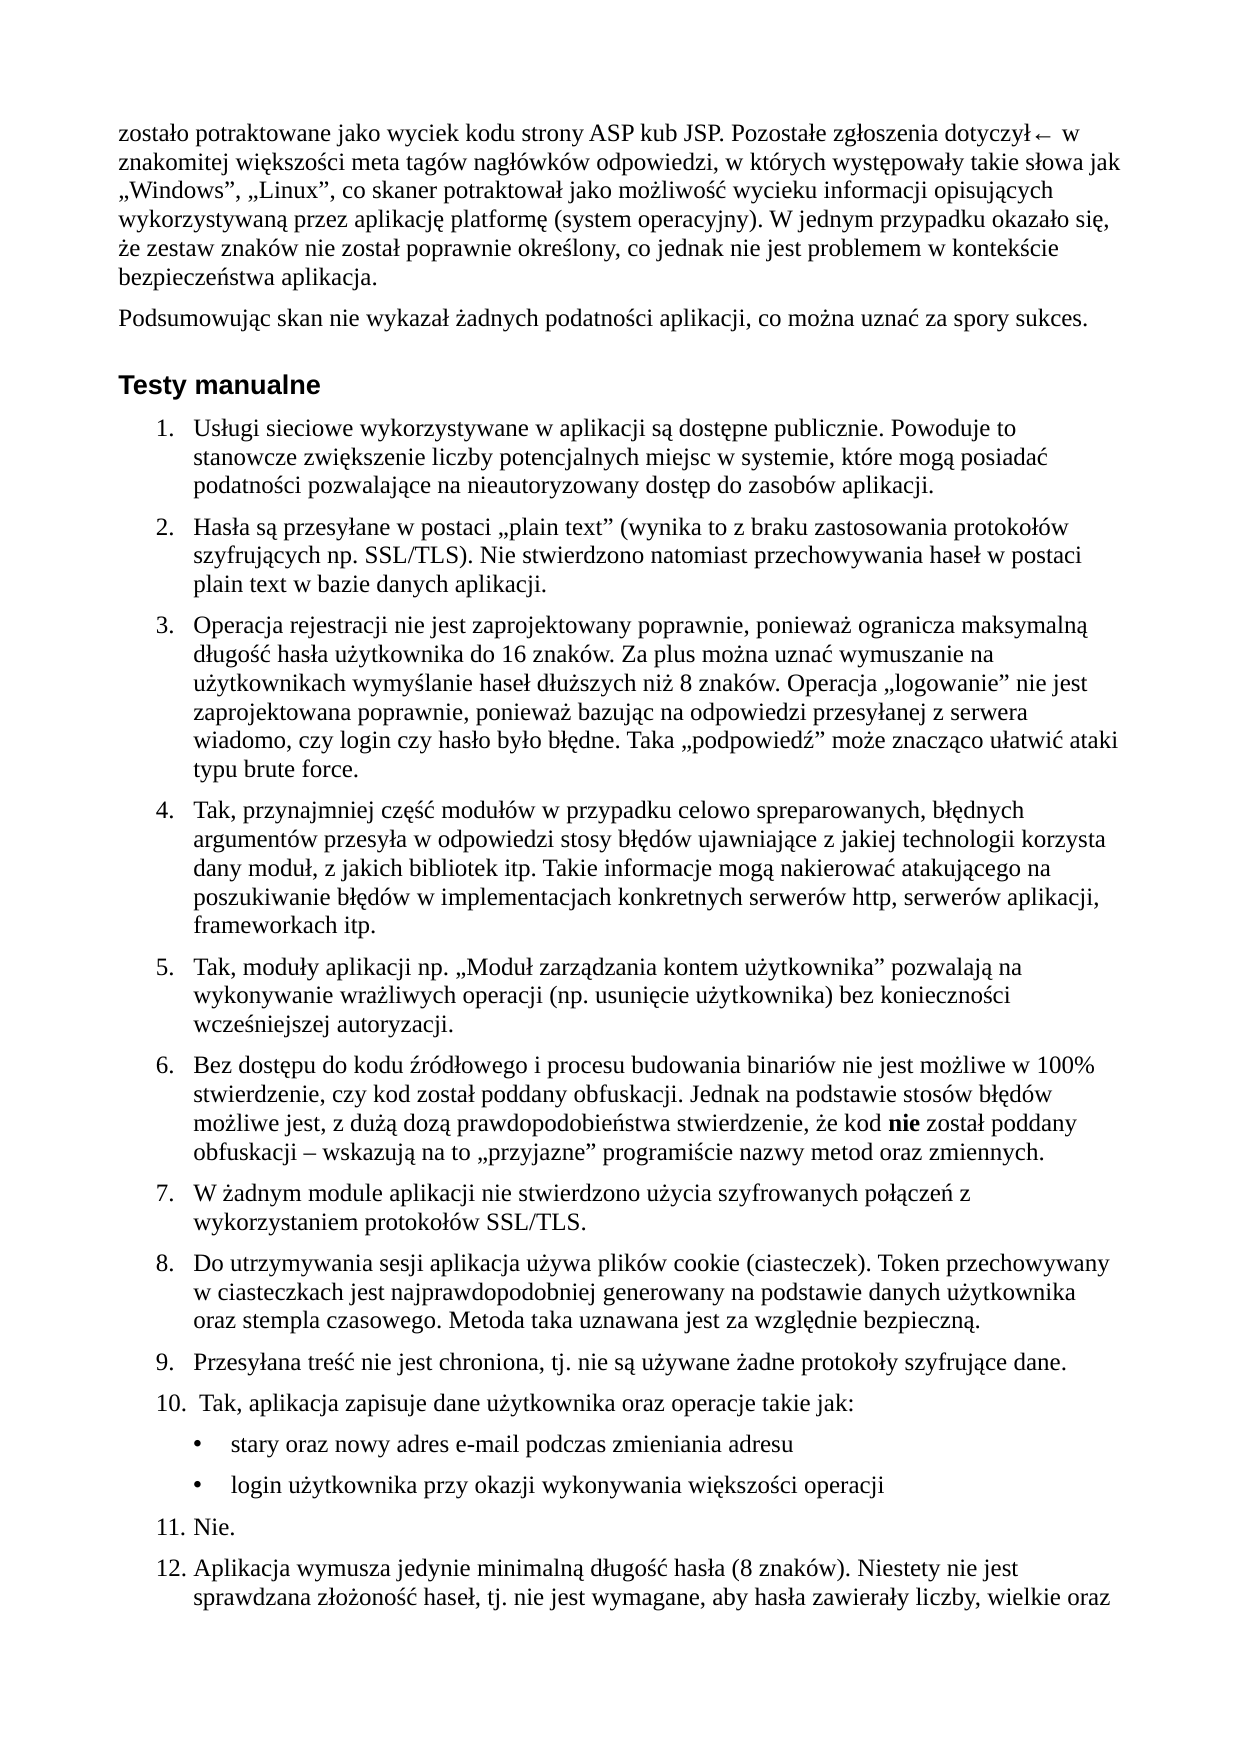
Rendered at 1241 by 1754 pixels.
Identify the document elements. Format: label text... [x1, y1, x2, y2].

list Tak, moduły aplikacji np. „Moduł zarządzania kontem użytkownika” pozwalają na wykonywanie wrażliwych operacji (np. usunięcie użytkownika) bez konieczności wcześniejszej autoryzacji. [156, 952, 1122, 1038]
list Tak, przynajmniej część modułów w przypadku celowo spreparowanych, błędnych argumentów przesyła w odpowiedzi stosy błędów ujawniające z jakiej technologii korzysta dany moduł, z jakich bibliotek itp. Takie informacje mogą nakierować atakującego na poszukiwanie błędów w implementacjach konkretnych serwerów http, serwerów aplikacji, frameworkach itp. [156, 796, 1122, 939]
list Operacja rejestracji nie jest zaprojektowany poprawnie, ponieważ ogranicza maksymalną długość hasła użytkownika do 16 znaków. Za plus można uznać wymuszanie na użytkownikach wymyślanie haseł dłuższych niż 8 znaków. Operacja „logowanie” nie jest zaprojektowana poprawnie, ponieważ bazując na odpowiedzi przesyłanej z serwera wiadomo, czy login czy hasło było błędne. Taka „podpowiedź” może znacząco ułatwić ataki typu brute force. [156, 611, 1122, 783]
text Podsumowując skan nie wykazał żadnych podatności aplikacji, co można uznać za spory sukces. [118, 303, 1122, 332]
list Nie. [156, 1512, 1122, 1541]
list Aplikacja wymusza jedynie minimalną długość hasła (8 znaków). Niestety nie jest sprawdzana złożoność haseł, tj. nie jest wymagane, aby hasła zawierały liczby, wielkie oraz [156, 1553, 1122, 1611]
list login użytkownika przy okazji wykonywania większości operacji [193, 1471, 1122, 1499]
list Hasła są przesyłane w postaci „plain text” (wynika to z braku zastosowania protokołów szyfrujących np. SSL/TLS). Nie stwierdzono natomiast przechowywania haseł w postaci plain text w bazie danych aplikacji. [156, 512, 1122, 598]
subtitle Testy manualne [118, 369, 1122, 401]
list stary oraz nowy adres e-mail podczas zmieniania adresu [193, 1429, 1122, 1458]
list Przesyłana treść nie jest chroniona, tj. nie są używane żadne protokoły szyfrujące dane. [156, 1347, 1122, 1376]
list Do utrzymywania sesji aplikacja używa plików cookie (ciasteczek). Token przechowywany w ciasteczkach jest najprawdopodobniej generowany na podstawie danych użytkownika oraz stempla czasowego. Metoda taka uznawana jest za względnie bezpieczną. [156, 1248, 1122, 1334]
list Tak, aplikacja zapisuje dane użytkownika oraz operacje takie jak: [156, 1388, 1122, 1417]
list Bez dostępu do kodu źródłowego i procesu budowania binariów nie jest możliwe w 100% stwierdzenie, czy kod został poddany obfuskacji. Jednak na podstawie stosów błędów możliwe jest, z dużą dozą prawdopodobieństwa stwierdzenie, że kod nie został poddany obfuskacji – wskazują na to „przyjazne” programiście nazwy metod oraz zmiennych. [156, 1051, 1122, 1166]
text zostało potraktowane jako wyciek kodu strony ASP kub JSP. Pozostałe zgłoszenia dotyczył← w znakomitej większości meta tagów nagłówków odpowiedzi, w których występowały takie słowa jak „Windows”, „Linux”, co skaner potraktował jako możliwość wycieku informacji opisujących wykorzystywaną przez aplikację platformę (system operacyjny). W jednym przypadku okazało się, że zestaw znaków nie został poprawnie określony, co jednak nie jest problemem w kontekście bezpieczeństwa aplikacja. [118, 118, 1122, 291]
list W żadnym module aplikacji nie stwierdzono użycia szyfrowanych połączeń z wykorzystaniem protokołów SSL/TLS. [156, 1178, 1122, 1236]
list Usługi sieciowe wykorzystywane w aplikacji są dostępne publicznie. Powoduje to stanowcze zwiększenie liczby potencjalnych miejsc w systemie, które mogą posiadać podatności pozwalające na nieautoryzowany dostęp do zasobów aplikacji. [156, 413, 1122, 499]
